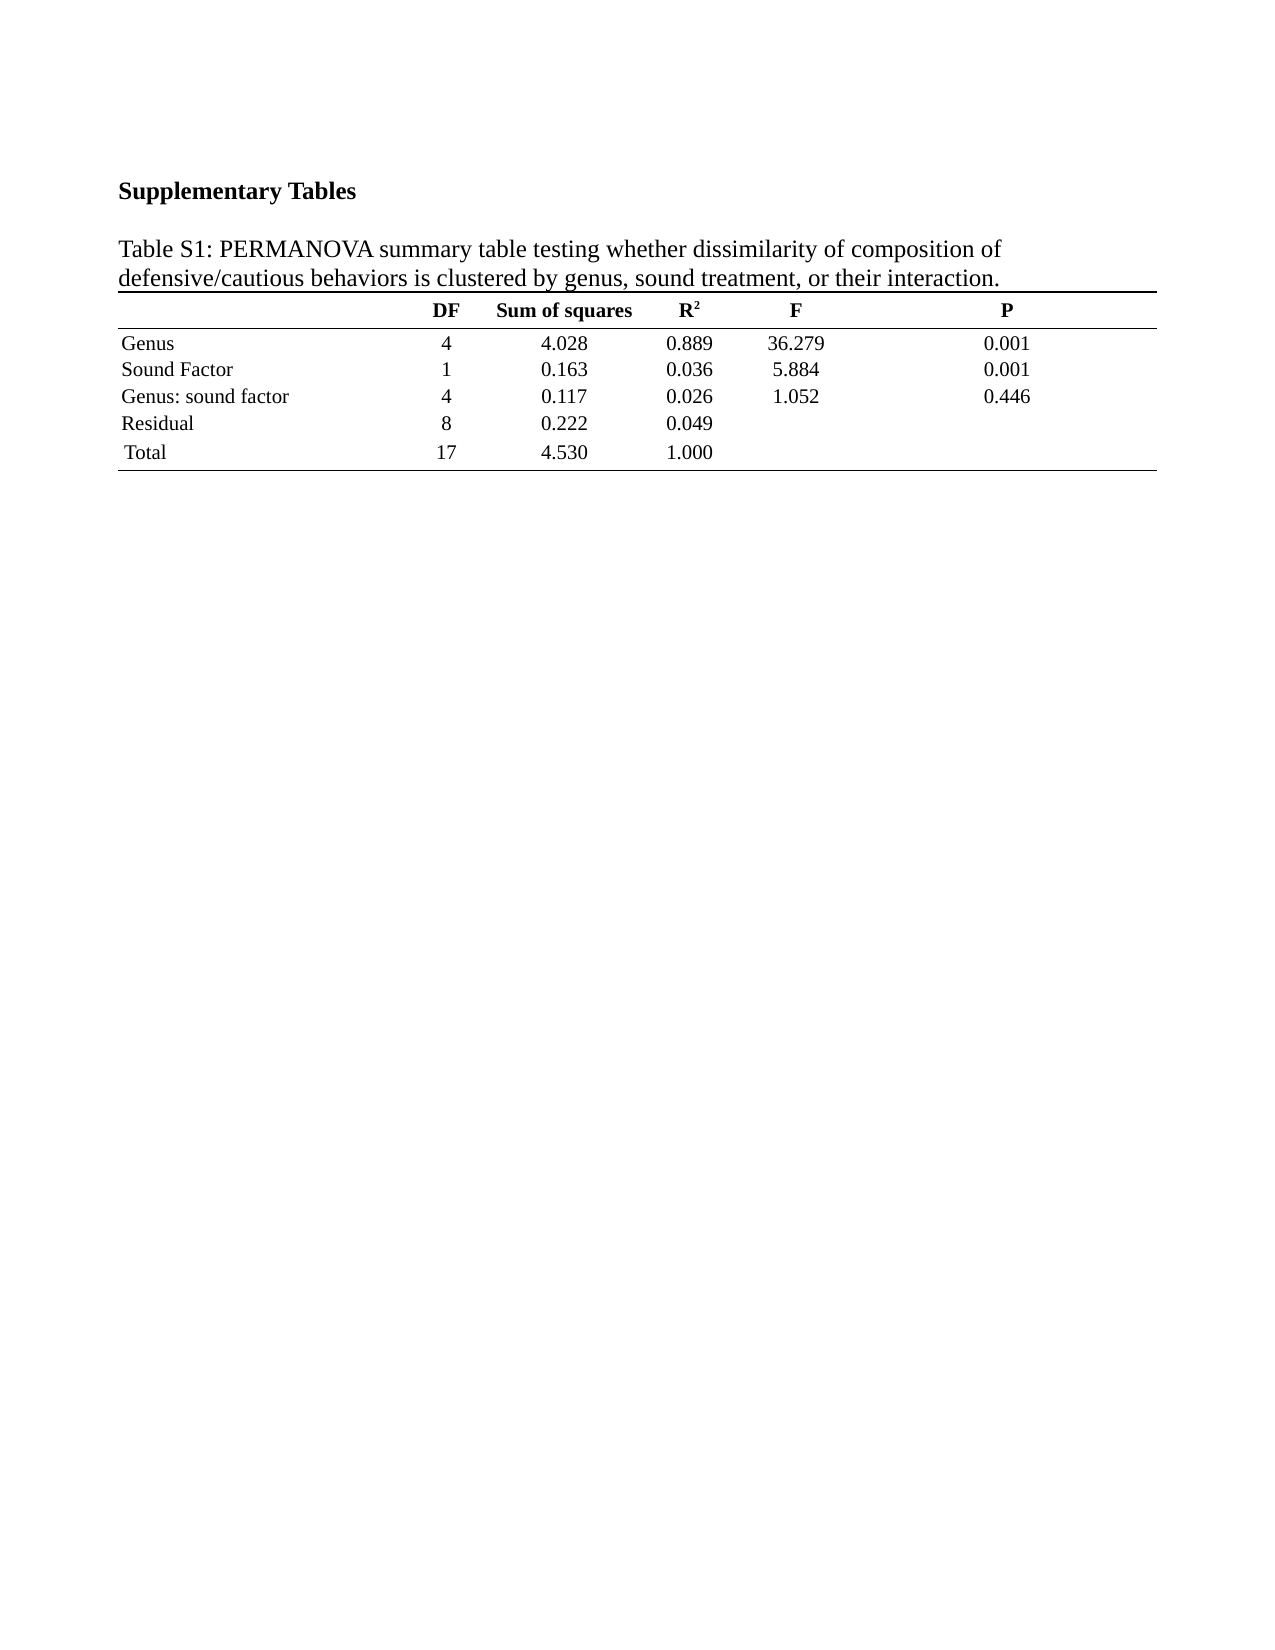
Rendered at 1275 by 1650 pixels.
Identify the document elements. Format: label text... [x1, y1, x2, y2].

table_cell [735, 408, 857, 434]
table_header R2 [644, 293, 735, 328]
table_cell 0.889 [644, 329, 735, 354]
table_cell 0.001 [857, 355, 1157, 381]
table_cell Genus [118, 329, 408, 354]
table_cell [857, 435, 1157, 470]
table_cell 36.279 [735, 329, 857, 354]
text Table S1: PERMANOVA summary table testing whether dissimilarity of composition of defensive/cautious behaviors is clustered by genus, sound treatment, or their interaction. [118, 234, 1157, 291]
table_cell 0.222 [485, 408, 644, 434]
table_cell 4.530 [485, 435, 644, 470]
table_cell 1 [408, 355, 484, 381]
table_cell [857, 408, 1157, 434]
table_header [118, 293, 408, 328]
table_header Sum of squares [485, 293, 644, 328]
table_cell 0.049 [644, 408, 735, 434]
table_cell 4.028 [485, 329, 644, 354]
table_cell [735, 435, 857, 470]
table_header P [857, 293, 1157, 328]
table_cell 0.026 [644, 381, 735, 408]
table_cell 1.052 [735, 381, 857, 408]
table_cell 8 [408, 408, 484, 434]
table_cell Sound Factor [118, 355, 408, 381]
table_cell 0.117 [485, 381, 644, 408]
table_cell Total [118, 435, 408, 470]
table_header DF [408, 293, 484, 328]
table_cell 4 [408, 381, 484, 408]
table_cell 0.163 [485, 355, 644, 381]
table_cell 0.446 [857, 381, 1157, 408]
table_cell 0.036 [644, 355, 735, 381]
text Supplementary Tables [118, 176, 1157, 205]
table_cell Residual [118, 408, 408, 434]
table_cell 5.884 [735, 355, 857, 381]
table_cell 4 [408, 329, 484, 354]
table_cell 17 [408, 435, 484, 470]
table_cell 0.001 [857, 329, 1157, 354]
table_header F [735, 293, 857, 328]
table_cell Genus: sound factor [118, 381, 408, 408]
table_cell 1.000 [644, 435, 735, 470]
